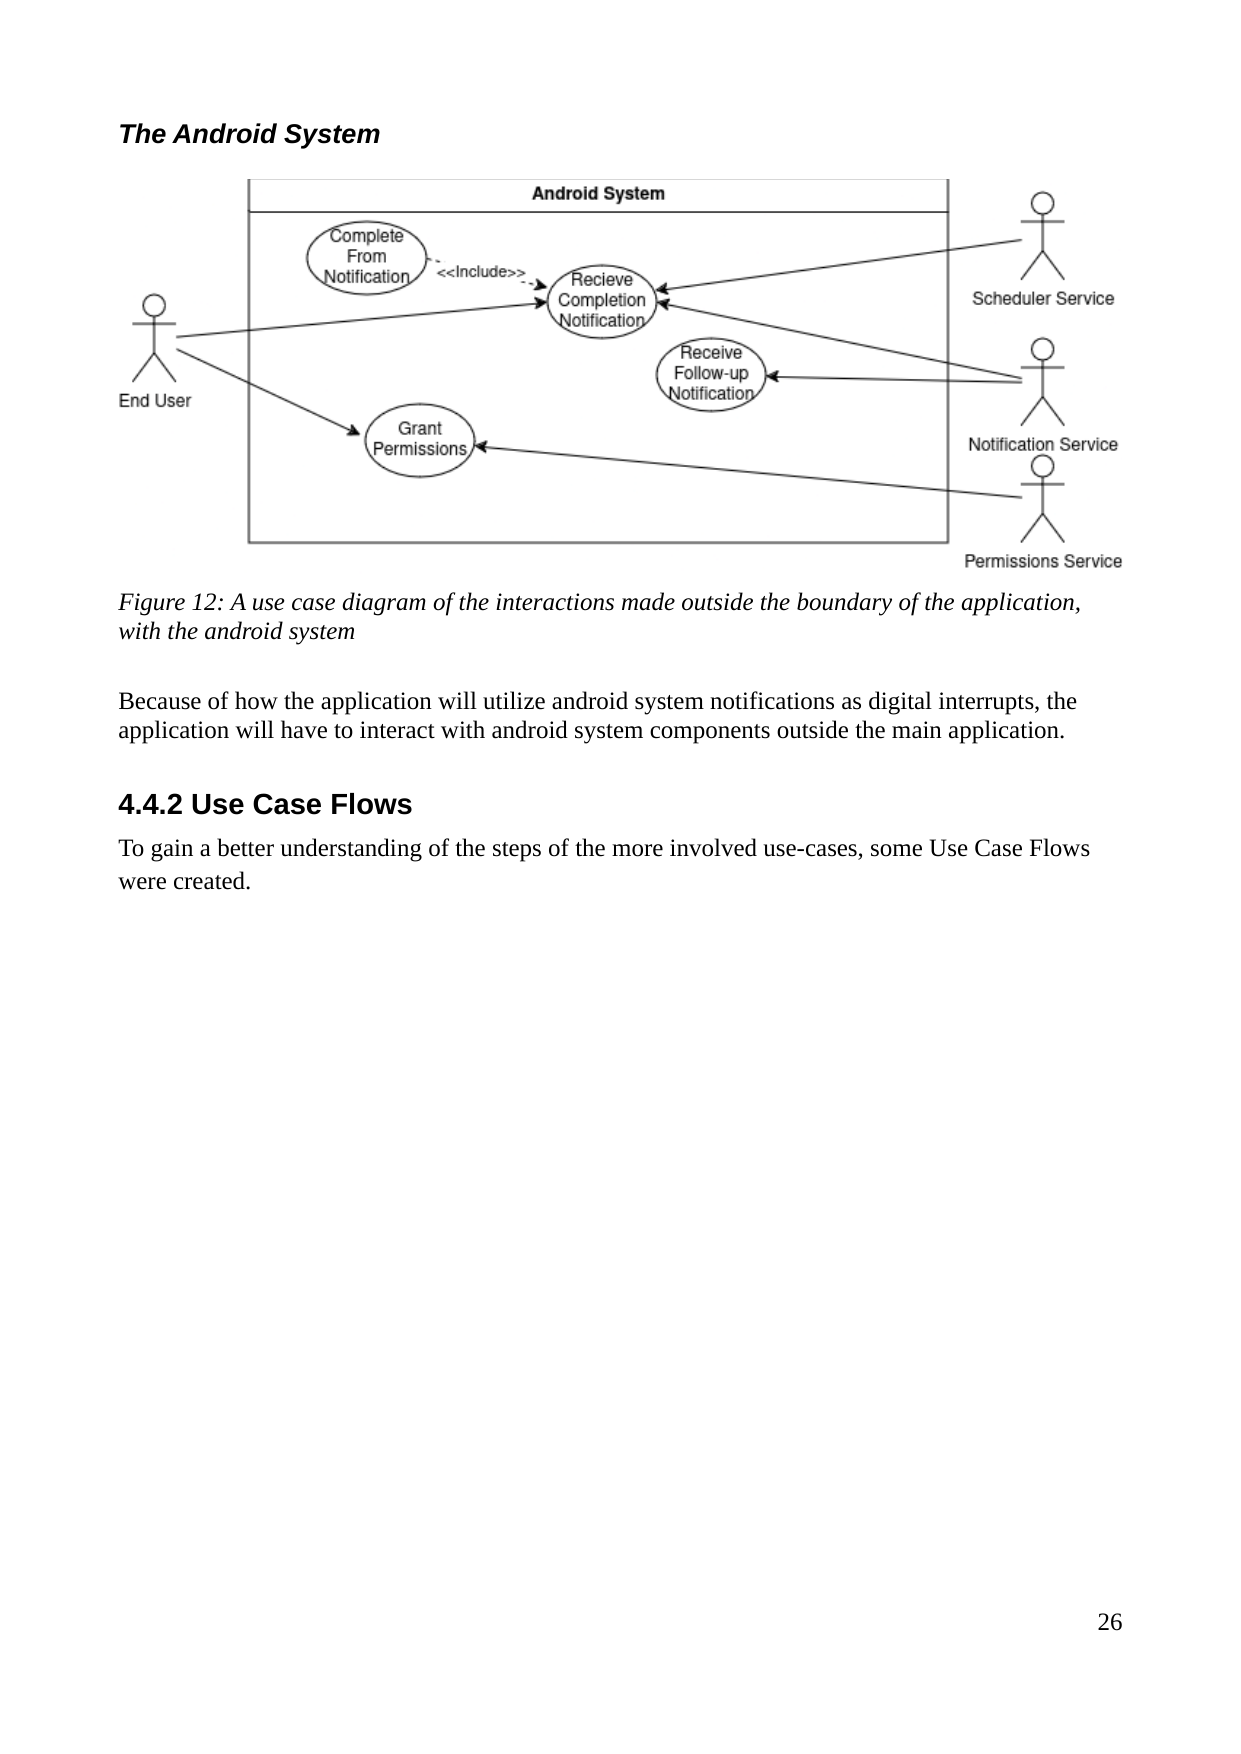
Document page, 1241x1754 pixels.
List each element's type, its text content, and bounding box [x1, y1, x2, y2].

subtitle 4.4.2 Use Case Flows [118, 787, 1122, 820]
subtitle The Android System [118, 118, 1122, 149]
picture [118, 179, 1123, 575]
text Figure 12: A use case diagram of the interactions made outside the boundary of the application, with the android system [118, 575, 1122, 645]
text Because of how the application will utilize android system notifications as digital interrupts, the application will have to interact with android system components outside the main application. [118, 686, 1122, 743]
text To gain a better understanding of the steps of the more involved use-cases, some Use Case Flows were created. [118, 833, 1122, 895]
